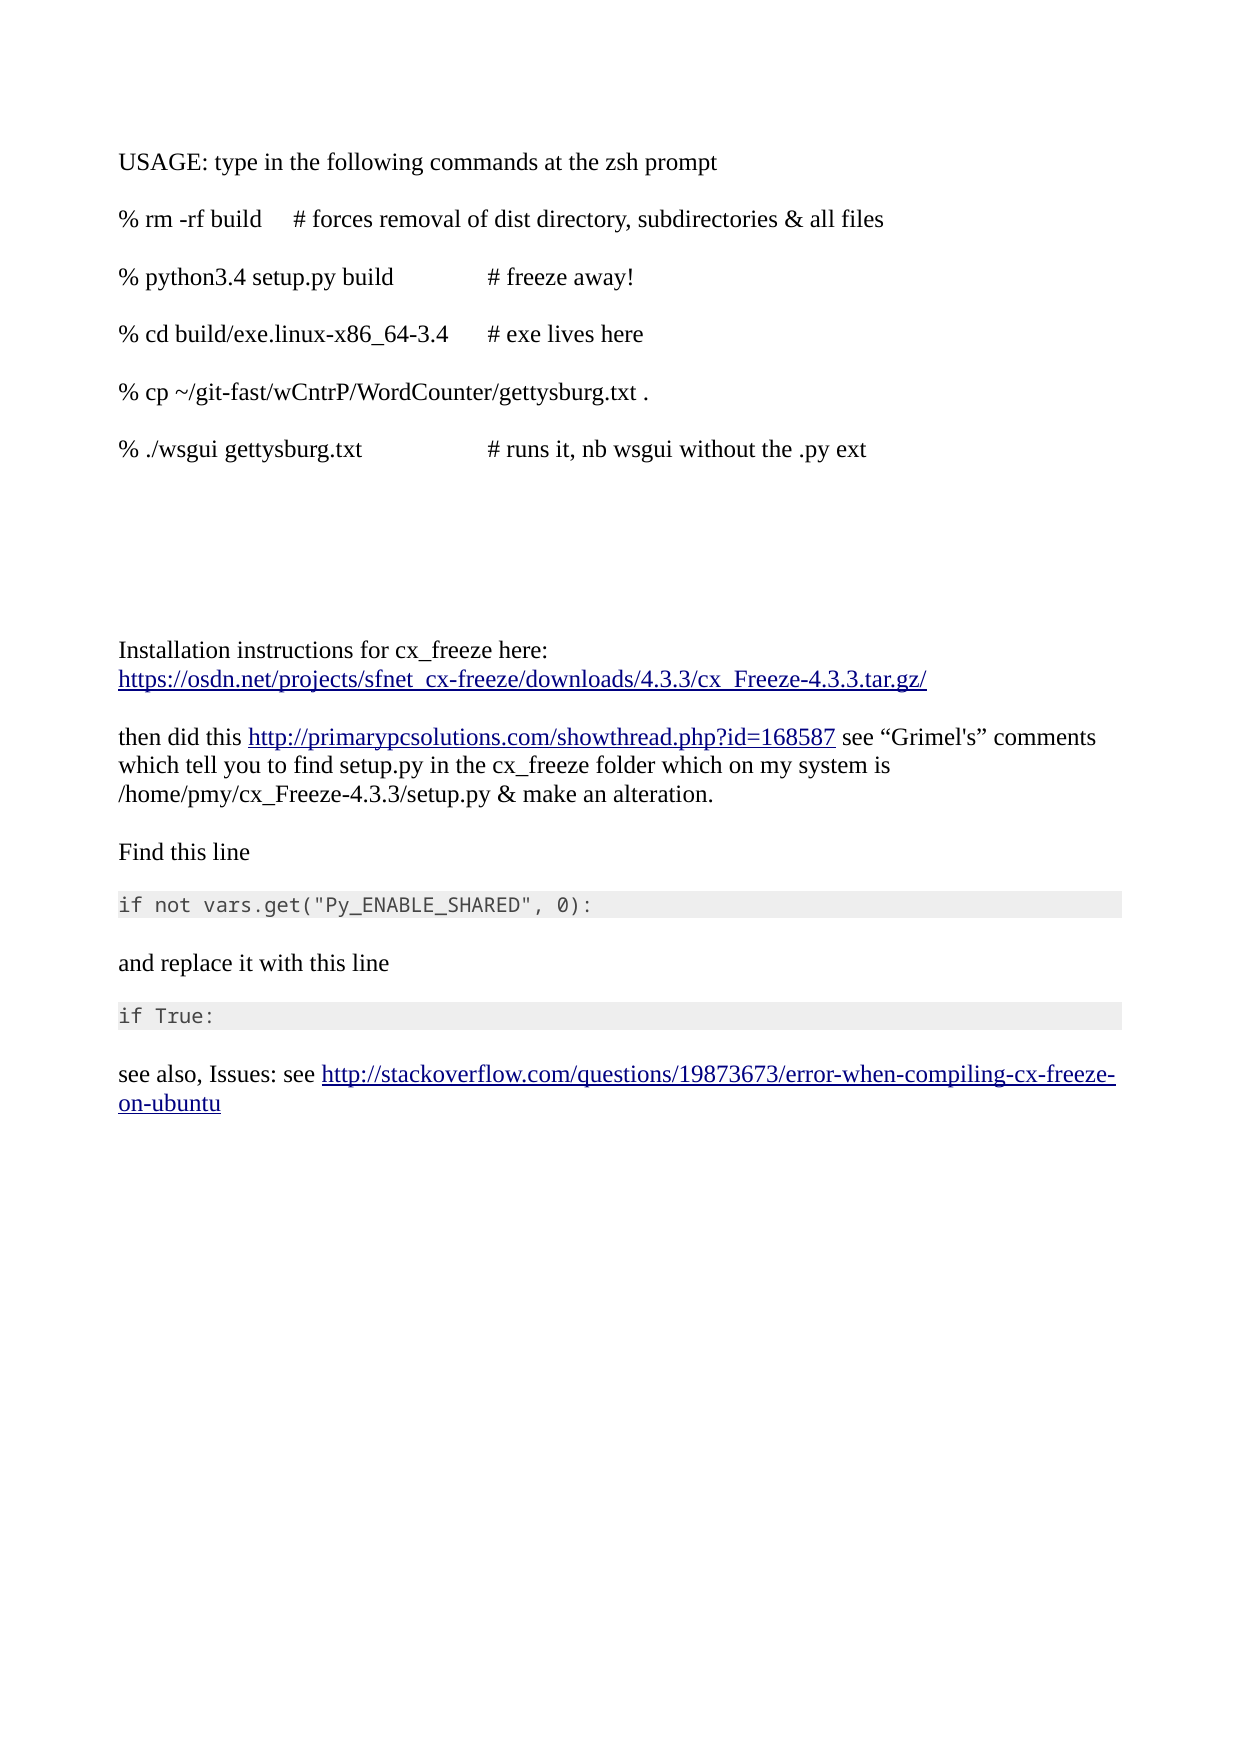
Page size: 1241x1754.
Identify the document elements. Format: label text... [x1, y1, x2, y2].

text then did this http://primarypcsolutions.com/showthread.php?id=168587 see “Grimel's” comments [118, 722, 1122, 751]
text https://osdn.net/projects/sfnet_cx-freeze/downloads/4.3.3/cx_Freeze-4.3.3.tar.gz/ [118, 664, 1122, 693]
text see also, Issues: see http://stackoverflow.com/questions/19873673/error-when-compiling-cx-freeze-on-ubuntu [118, 1059, 1122, 1117]
text % ./wsgui gettysburg.txt # runs it, nb wsgui without the .py ext [118, 434, 1122, 463]
text % python3.4 setup.py build # freeze away! [118, 262, 1122, 291]
text % cp ~/git-fast/wCntrP/WordCounter/gettysburg.txt . [118, 377, 1122, 406]
text which tell you to find setup.py in the cx_freeze folder which on my system is /home/pmy/cx_Freeze-4.3.3/setup.py & make an alteration. [118, 751, 1122, 808]
text and replace it with this line [118, 948, 1122, 977]
text Find this line [118, 837, 1122, 866]
text % rm -rf build # forces removal of dist directory, subdirectories & all files [118, 204, 1122, 233]
text if True: [118, 1002, 1122, 1030]
text % cd build/exe.linux-x86_64-3.4 # exe lives here [118, 319, 1122, 348]
text USAGE: type in the following commands at the zsh prompt [118, 147, 1122, 176]
text if not vars.get("Py_ENABLE_SHARED", 0): [118, 891, 1122, 918]
text Installation instructions for cx_freeze here: [118, 636, 1122, 664]
